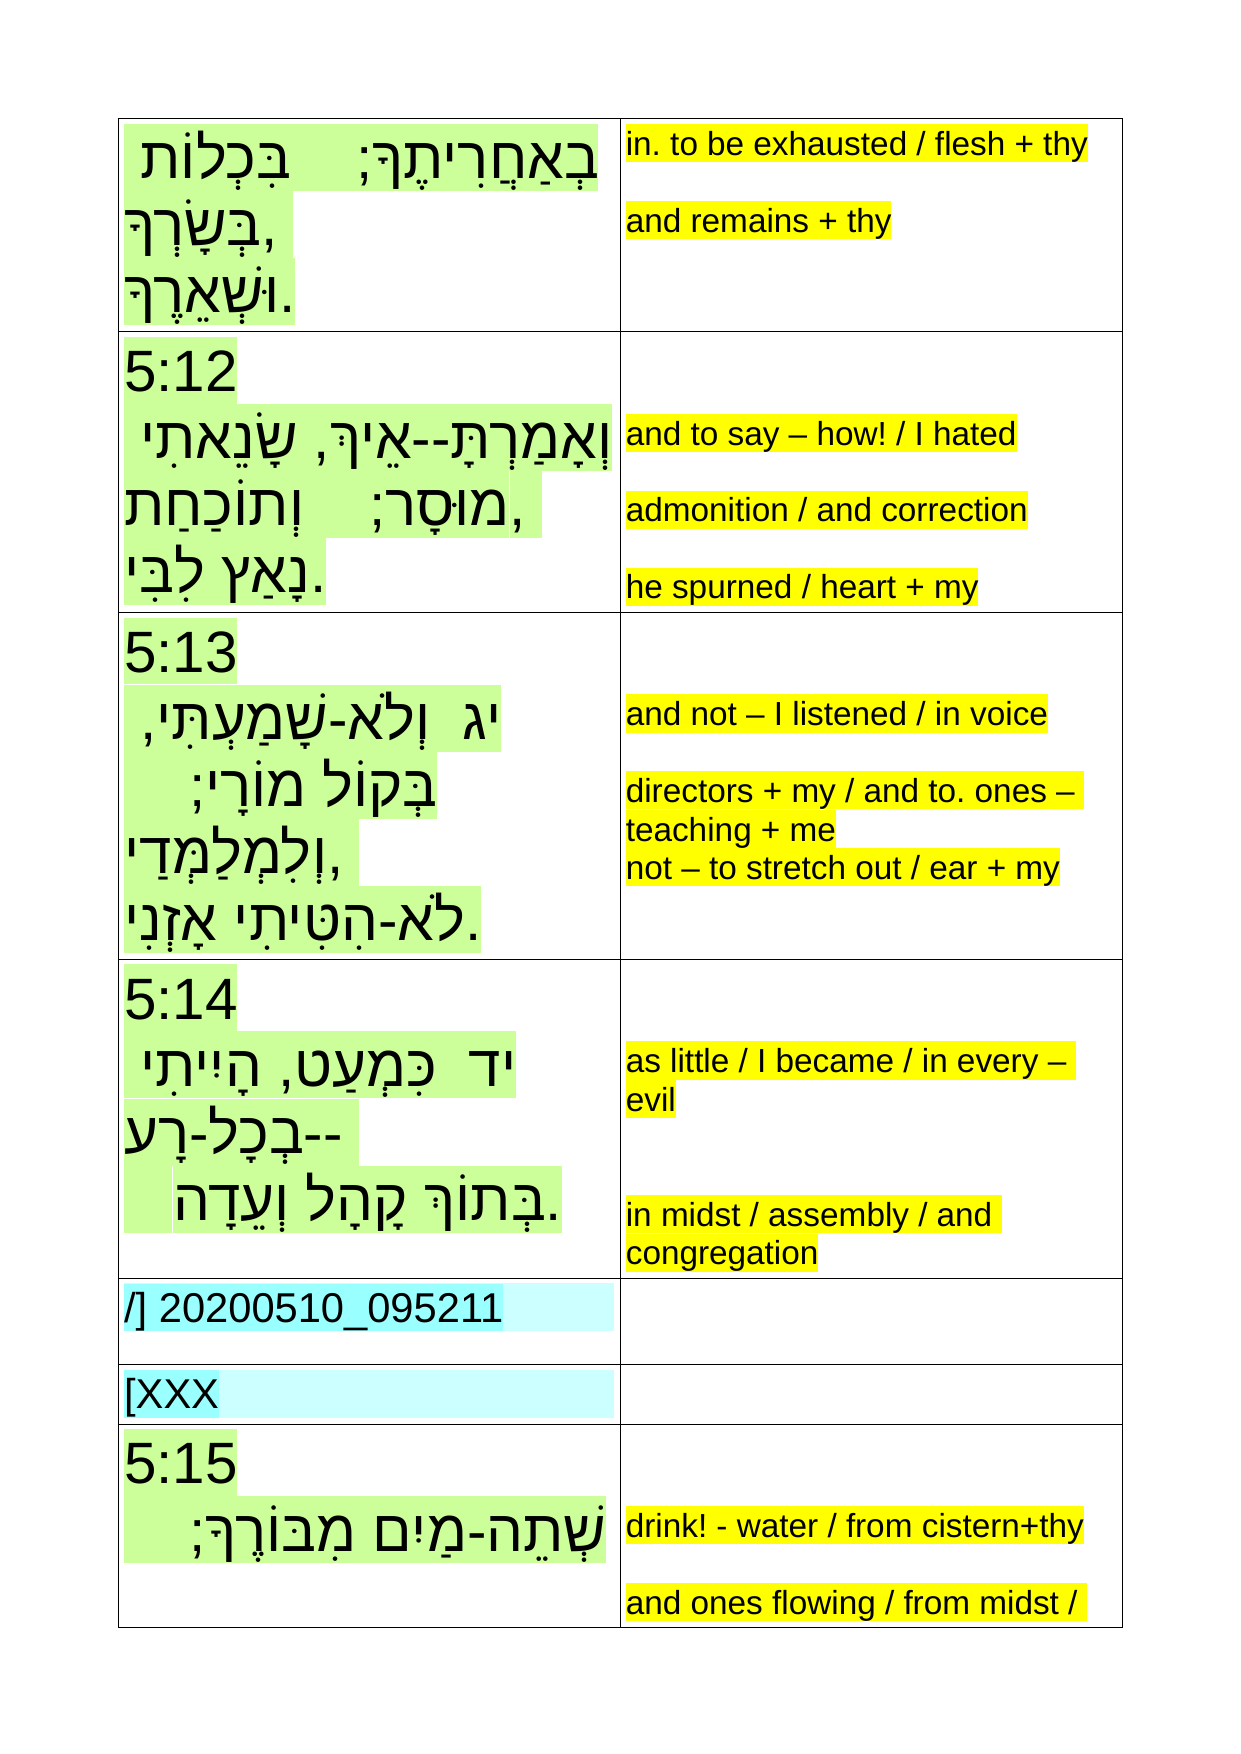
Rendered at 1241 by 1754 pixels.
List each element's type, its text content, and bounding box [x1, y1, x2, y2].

table_cell 5:15 שְׁתֵה-מַיִם מִבּוֹרֶךָ; וְנֹזְלִים, מִתּוֹךְ בְּאֵרֶךָ. [119, 1425, 620, 1627]
table_cell [621, 1365, 1122, 1423]
table_cell /] 20200510_095211 [119, 1279, 620, 1364]
table_cell drink! - water / from cistern+thy and ones flowing / from midst / [621, 1425, 1122, 1627]
table_cell in. to be exhausted / flesh + thy and remains + thy [621, 119, 1122, 331]
table_cell and to say – how! / I hated admonition / and correction he spurned / heart + my [621, 332, 1122, 612]
table_cell 5:12 וְאָמַרְתָּ--אֵיךְ, שָׂנֵאתִי מוּסָר; וְתוֹכַחַת, נָאַץ לִבִּי. [119, 332, 620, 612]
table_cell 5:13 יג וְלֹא-שָׁמַעְתִּי, בְּקוֹל מוֹרָי; וְלִמְלַמְּדַי, לֹא-הִטִּיתִי אָזְנִי. [119, 613, 620, 958]
table_cell 5:14 יד כִּמְעַט, הָיִיתִי בְכָל-רָע-- בְּתוֹךְ קָהָל וְעֵדָה. [119, 960, 620, 1278]
table_cell [XXX [119, 1365, 620, 1423]
table_cell and not – I listened / in voice directors + my / and to. ones – teaching + me not – to stretch out / ear + my [621, 613, 1122, 958]
table_cell [621, 1279, 1122, 1364]
table_cell 5:11 יא וְנָהַמְתָּ בְאַחֲרִיתֶךָ; בִּכְלוֹת בְּשָׂרְךָ, וּשְׁאֵרֶךָ. [119, 119, 620, 331]
table_cell as little / I became / in every – evil in midst / assembly / and congregation [621, 960, 1122, 1278]
